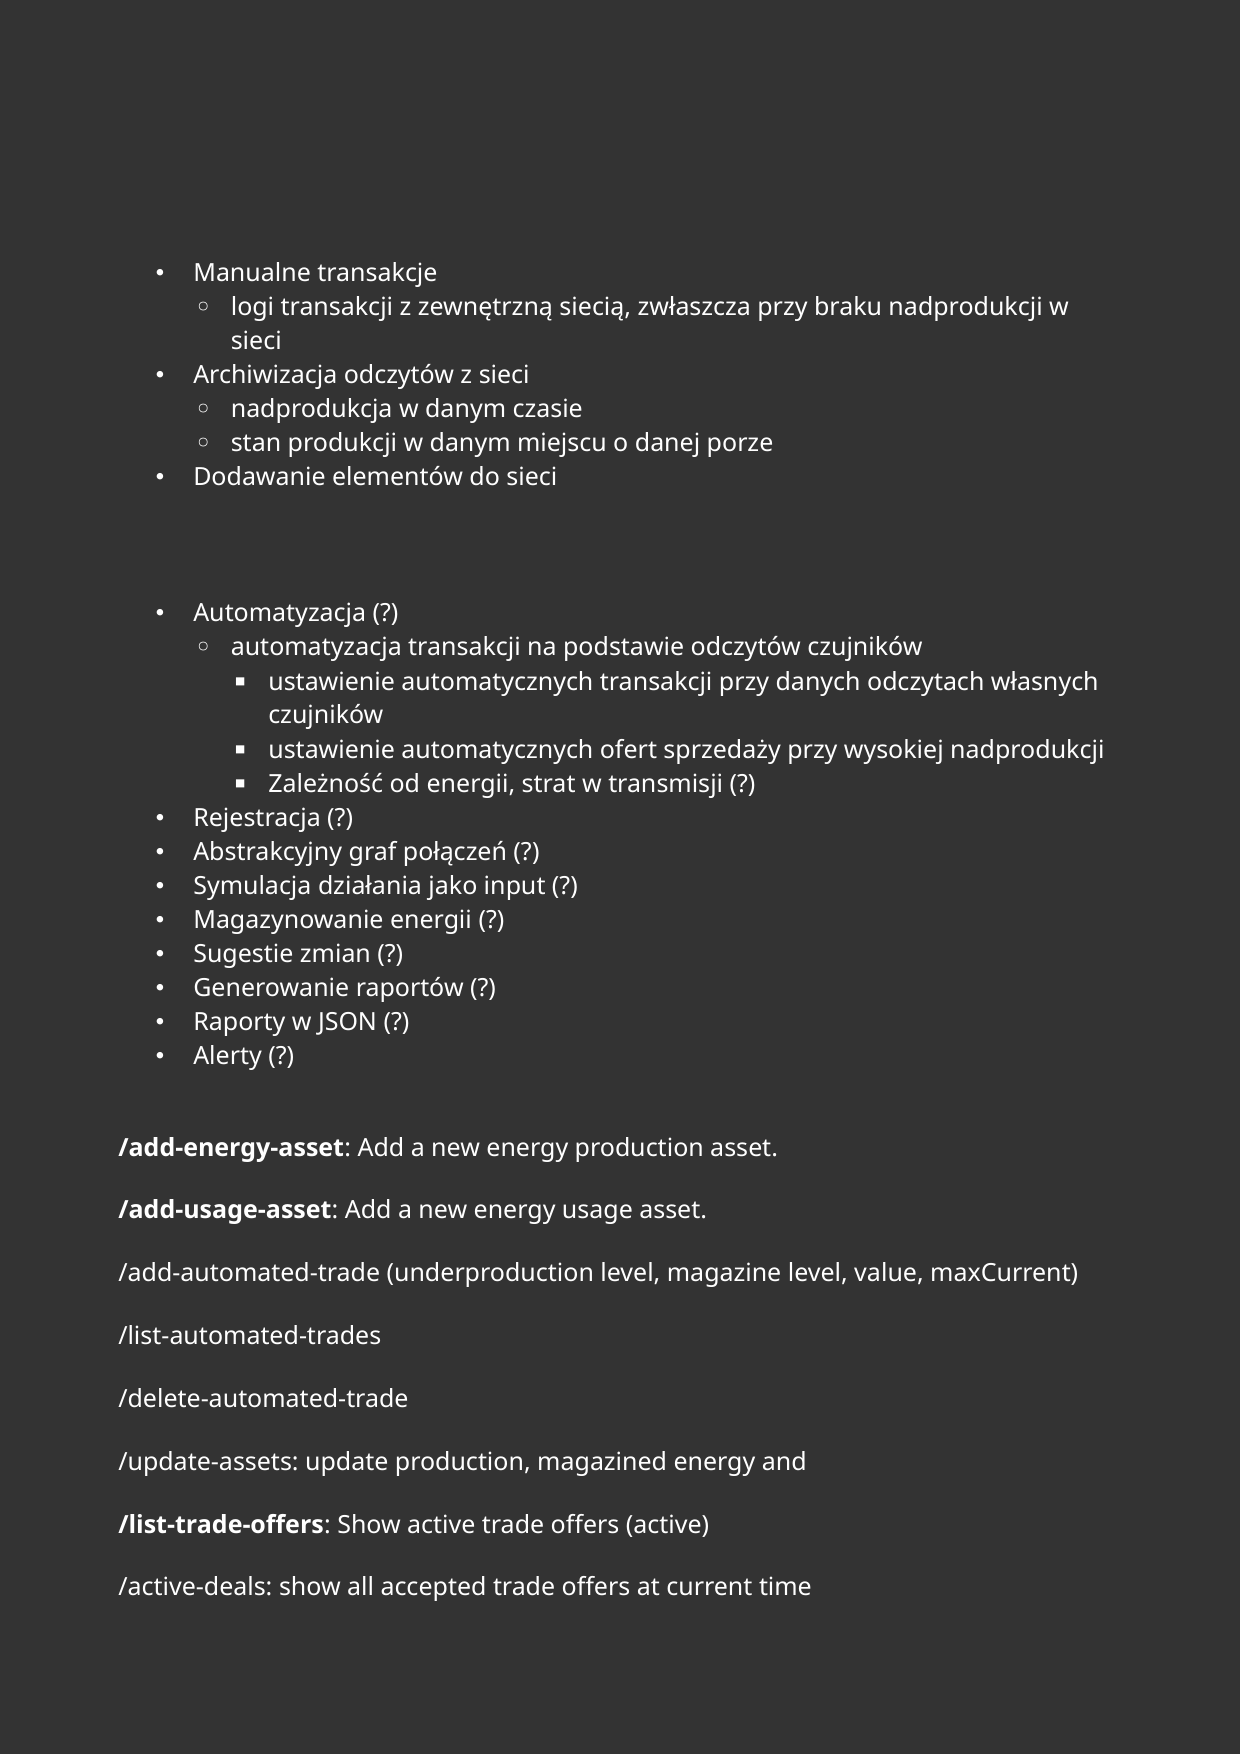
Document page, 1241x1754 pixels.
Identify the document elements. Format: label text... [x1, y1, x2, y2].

list Symulacja działania jako input (?) [156, 867, 1122, 902]
list Rejestracja (?) [156, 799, 1122, 833]
list Alerty (?) [156, 1038, 1122, 1072]
list Manualne transakcje [156, 254, 1122, 288]
list Abstrakcyjny graf połączeń (?) [156, 833, 1122, 867]
list Automatyzacja (?) [156, 595, 1122, 629]
list logi transakcji z zewnętrzną siecią, zwłaszcza przy braku nadprodukcji w sieci [193, 288, 1122, 357]
list ustawienie automatycznych ofert sprzedaży przy wysokiej nadprodukcji [231, 731, 1122, 765]
text /add-usage-asset: Add a new energy usage asset. [118, 1192, 1122, 1226]
list Zależność od energii, strat w transmisji (?) [231, 765, 1122, 799]
text /list-automated-trades [118, 1318, 1122, 1352]
list automatyzacja transakcji na podstawie odczytów czujników [193, 629, 1122, 663]
text /delete-automated-trade [118, 1381, 1122, 1415]
list Sugestie zmian (?) [156, 936, 1122, 970]
list stan produkcji w danym miejscu o danej porze [193, 425, 1122, 459]
text /active-deals: show all accepted trade offers at current time [118, 1569, 1122, 1603]
list Archiwizacja odczytów z sieci [156, 357, 1122, 391]
text /add-automated-trade (underproduction level, magazine level, value, maxCurrent) [118, 1255, 1122, 1289]
list ustawienie automatycznych transakcji przy danych odczytach własnych czujników [231, 663, 1122, 731]
list Magazynowanie energii (?) [156, 902, 1122, 936]
text /list-trade-offers: Show active trade offers (active) [118, 1506, 1122, 1540]
list Raporty w JSON (?) [156, 1004, 1122, 1038]
text /add-energy-asset: Add a new energy production asset. [118, 1129, 1122, 1163]
list Dodawanie elementów do sieci [156, 459, 1122, 493]
list nadprodukcja w danym czasie [193, 391, 1122, 425]
list Generowanie raportów (?) [156, 970, 1122, 1004]
text /update-assets: update production, magazined energy and [118, 1443, 1122, 1477]
